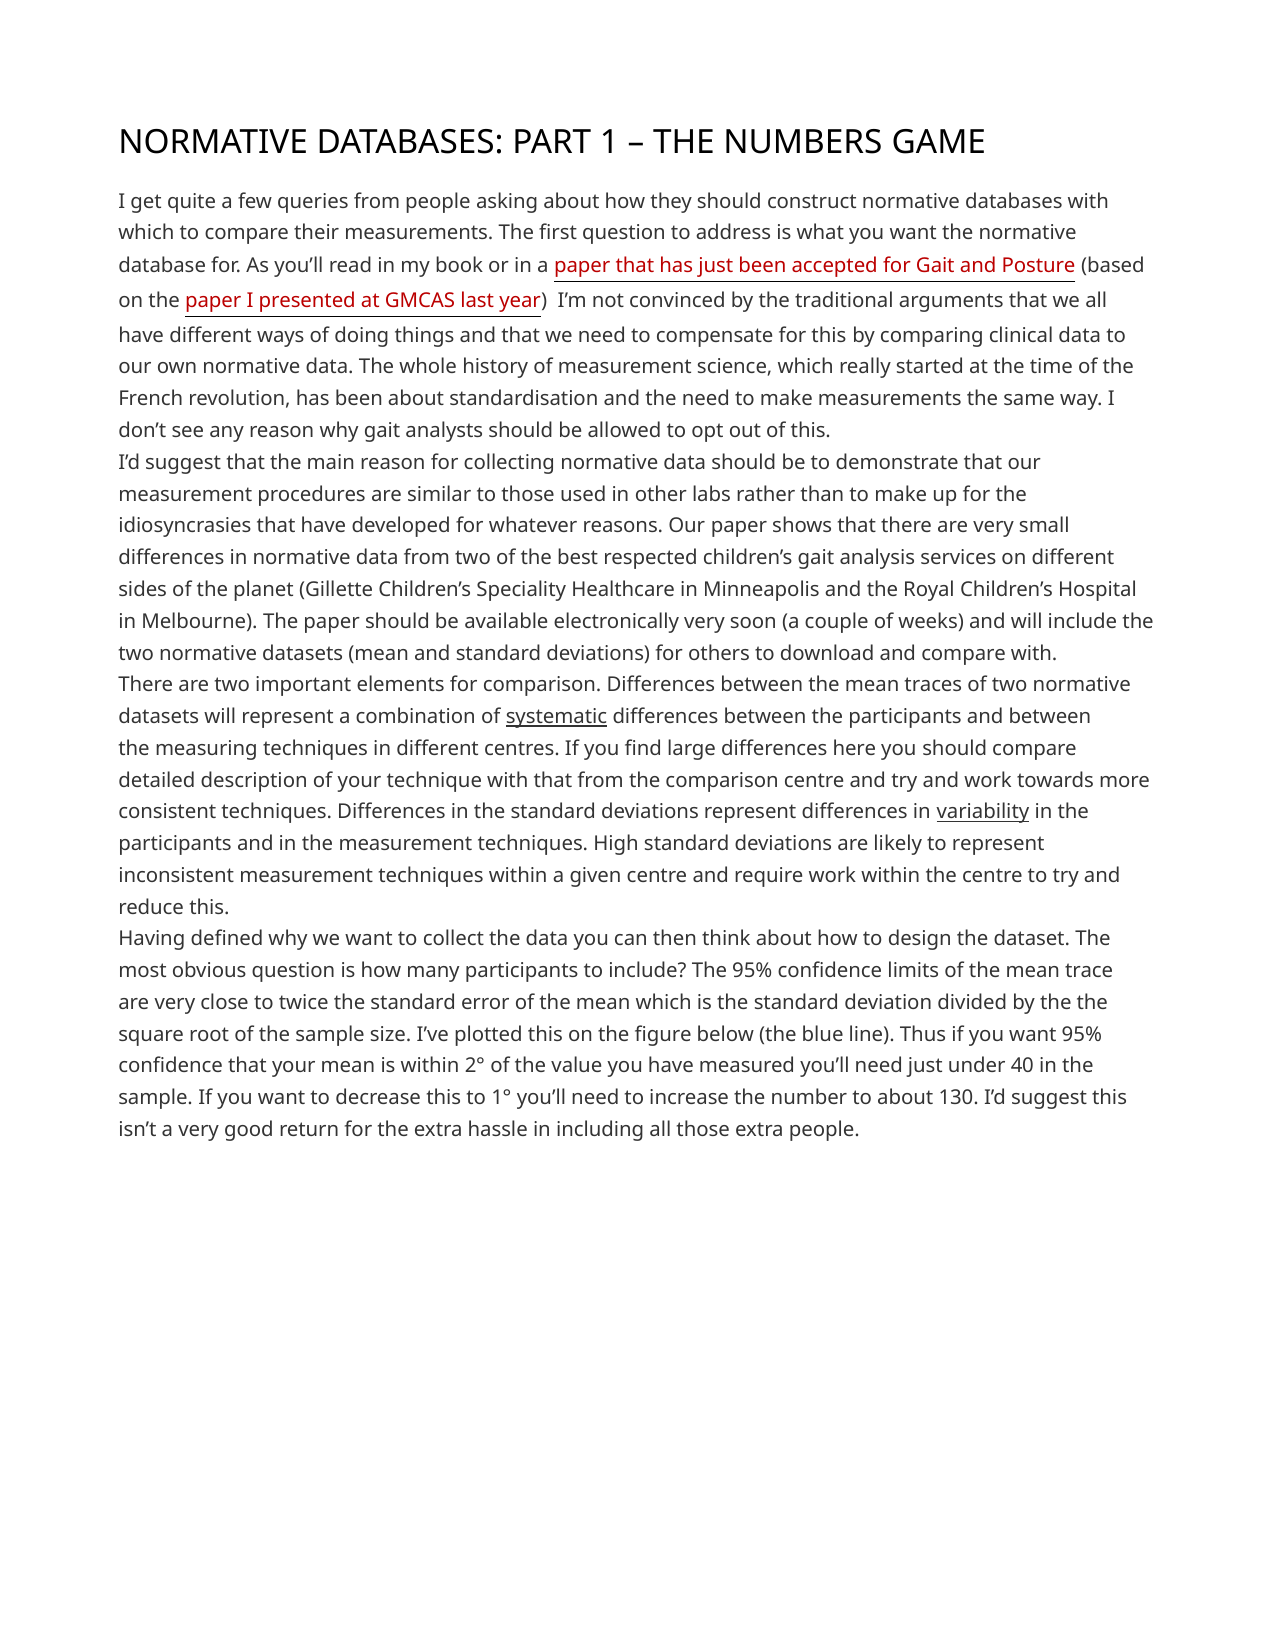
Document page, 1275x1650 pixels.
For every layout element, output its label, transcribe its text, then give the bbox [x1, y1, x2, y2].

text I get quite a few queries from people asking about how they should construct normative databases with which to compare their measurements. The first question to address is what you want the normative database for. As you’ll read in my book or in a paper that has just been accepted for Gait and Posture (based on the paper I presented at GMCAS last year) I’m not convinced by the traditional arguments that we all have different ways of doing things and that we need to compensate for this by comparing clinical data to our own normative data. The whole history of measurement science, which really started at the time of the French revolution, has been about standardisation and the need to make measurements the same way. I don’t see any reason why gait analysts should be allowed to opt out of this. [118, 186, 1157, 443]
text Having defined why we want to collect the data you can then think about how to design the dataset. The most obvious question is how many participants to include? The 95% confidence limits of the mean trace are very close to twice the standard error of the mean which is the standard deviation divided by the the square root of the sample size. I’ve plotted this on the figure below (the blue line). Thus if you want 95% confidence that your mean is within 2° of the value you have measured you’ll need just under 40 in the sample. If you want to decrease this to 1° you’ll need to increase the number to about 130. I’d suggest this isn’t a very good return for the extra hassle in including all those extra people. [118, 924, 1157, 1142]
text There are two important elements for comparison. Differences between the mean traces of two normative datasets will represent a combination of systematic differences between the participants and between the measuring techniques in different centres. If you find large differences here you should compare detailed description of your technique with that from the comparison centre and try and work towards more consistent techniques. Differences in the standard deviations represent differences in variability in the participants and in the measurement techniques. High standard deviations are likely to represent inconsistent measurement techniques within a given centre and require work within the centre to try and reduce this. [118, 670, 1157, 920]
text I’d suggest that the main reason for collecting normative data should be to demonstrate that our measurement procedures are similar to those used in other labs rather than to make up for the idiosyncrasies that have developed for whatever reasons. Our paper shows that there are very small differences in normative data from two of the best respected children’s gait analysis services on different sides of the planet (Gillette Children’s Speciality Healthcare in Minneapolis and the Royal Children’s Hospital in Melbourne). The paper should be available electronically very soon (a couple of weeks) and will include the two normative datasets (mean and standard deviations) for others to download and compare with. [118, 447, 1157, 666]
subtitle Normative databases: Part 1 – the numbers game [118, 118, 1157, 163]
